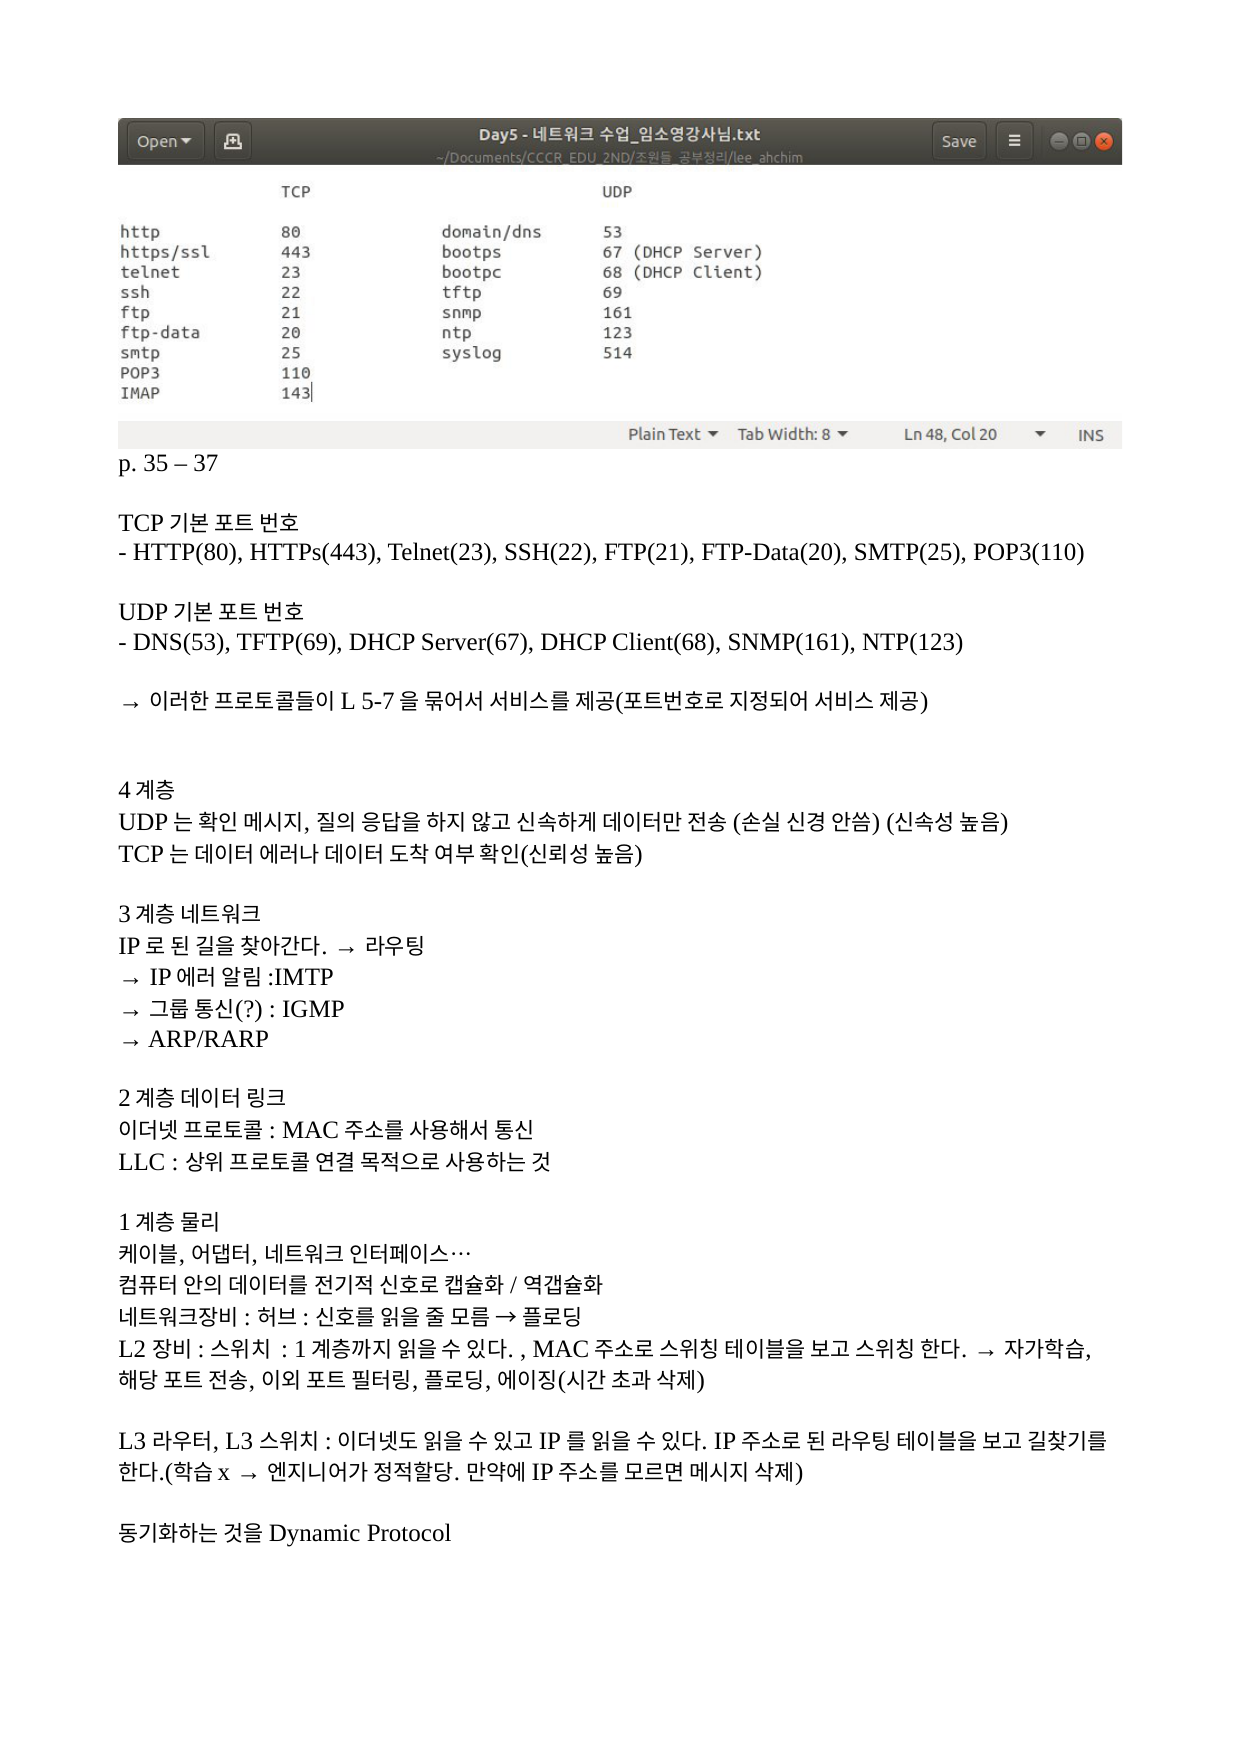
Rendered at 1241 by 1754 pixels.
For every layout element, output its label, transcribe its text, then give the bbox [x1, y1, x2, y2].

text → ARP/RARP [118, 1024, 1122, 1052]
text 이더넷 프로토콜 : MAC주소를 사용해서 통신 [118, 1113, 1122, 1144]
text 동기화하는 것을 Dynamic Protocol [118, 1516, 1122, 1547]
picture [118, 118, 1123, 449]
text - HTTP(80), HTTPs(443), Telnet(23), SSH(22), FTP(21), FTP-Data(20), SMTP(25), POP3(110) [118, 537, 1122, 566]
text UDP는 확인 메시지, 질의 응답을 하지 않고 신속하게 데이터만 전송 (손실 신경 안씀) (신속성 높음) [118, 805, 1122, 837]
text TCP는 데이터 에러나 데이터 도착 여부 확인(신뢰성 높음) [118, 837, 1122, 868]
text IP로 된 길을 찾아간다. → 라우팅 [118, 929, 1122, 960]
text 케이블, 어댑터, 네트워크 인터페이스… [118, 1237, 1122, 1268]
text 2계층 데이터 링크 [118, 1081, 1122, 1113]
text → 그룹 통신(?) : IGMP [118, 992, 1122, 1024]
text 컴퓨터 안의 데이터를 전기적 신호로 캡슐화 / 역갭슐화 [118, 1268, 1122, 1300]
text → 이러한 프로토콜들이 L 5-7을 묶어서 서비스를 제공(포트번호로 지정되어 서비스 제공) [118, 684, 1122, 716]
text 네트워크장비 : 허브 : 신호를 읽을 줄 모름 → 플로딩 [118, 1300, 1122, 1332]
text L2 장비 : 스위치 : 1계층까지 읽을 수 있다. , MAC주소로 스위칭 테이블을 보고 스위칭 한다. → 자가학습, 해당 포트 전송, 이외 포트 필터링, 플로딩, 에이징(시간 초과 삭제) [118, 1332, 1122, 1395]
text L3 라우터, L3 스위치 : 이더넷도 읽을 수 있고 IP를 읽을 수 있다. IP 주소로 된 라우팅 테이블을 보고 길찾기를 한다.(학습x → 엔지니어가 정적할당. 만약에 IP주소를 모르면 메시지 삭제) [118, 1424, 1122, 1487]
text LLC : 상위 프로토콜 연결 목적으로 사용하는 것 [118, 1144, 1122, 1176]
text 3계층 네트워크 [118, 897, 1122, 929]
text UDP 기본 포트 번호 [118, 595, 1122, 627]
text → IP에러 알림 :IMTP [118, 960, 1122, 992]
text - DNS(53), TFTP(69), DHCP Server(67), DHCP Client(68), SNMP(161), NTP(123) [118, 627, 1122, 655]
text 4계층 [118, 773, 1122, 805]
text 1계층 물리 [118, 1205, 1122, 1237]
text TCP 기본 포트 번호 [118, 506, 1122, 537]
text p. 35 – 37 [118, 449, 1122, 477]
